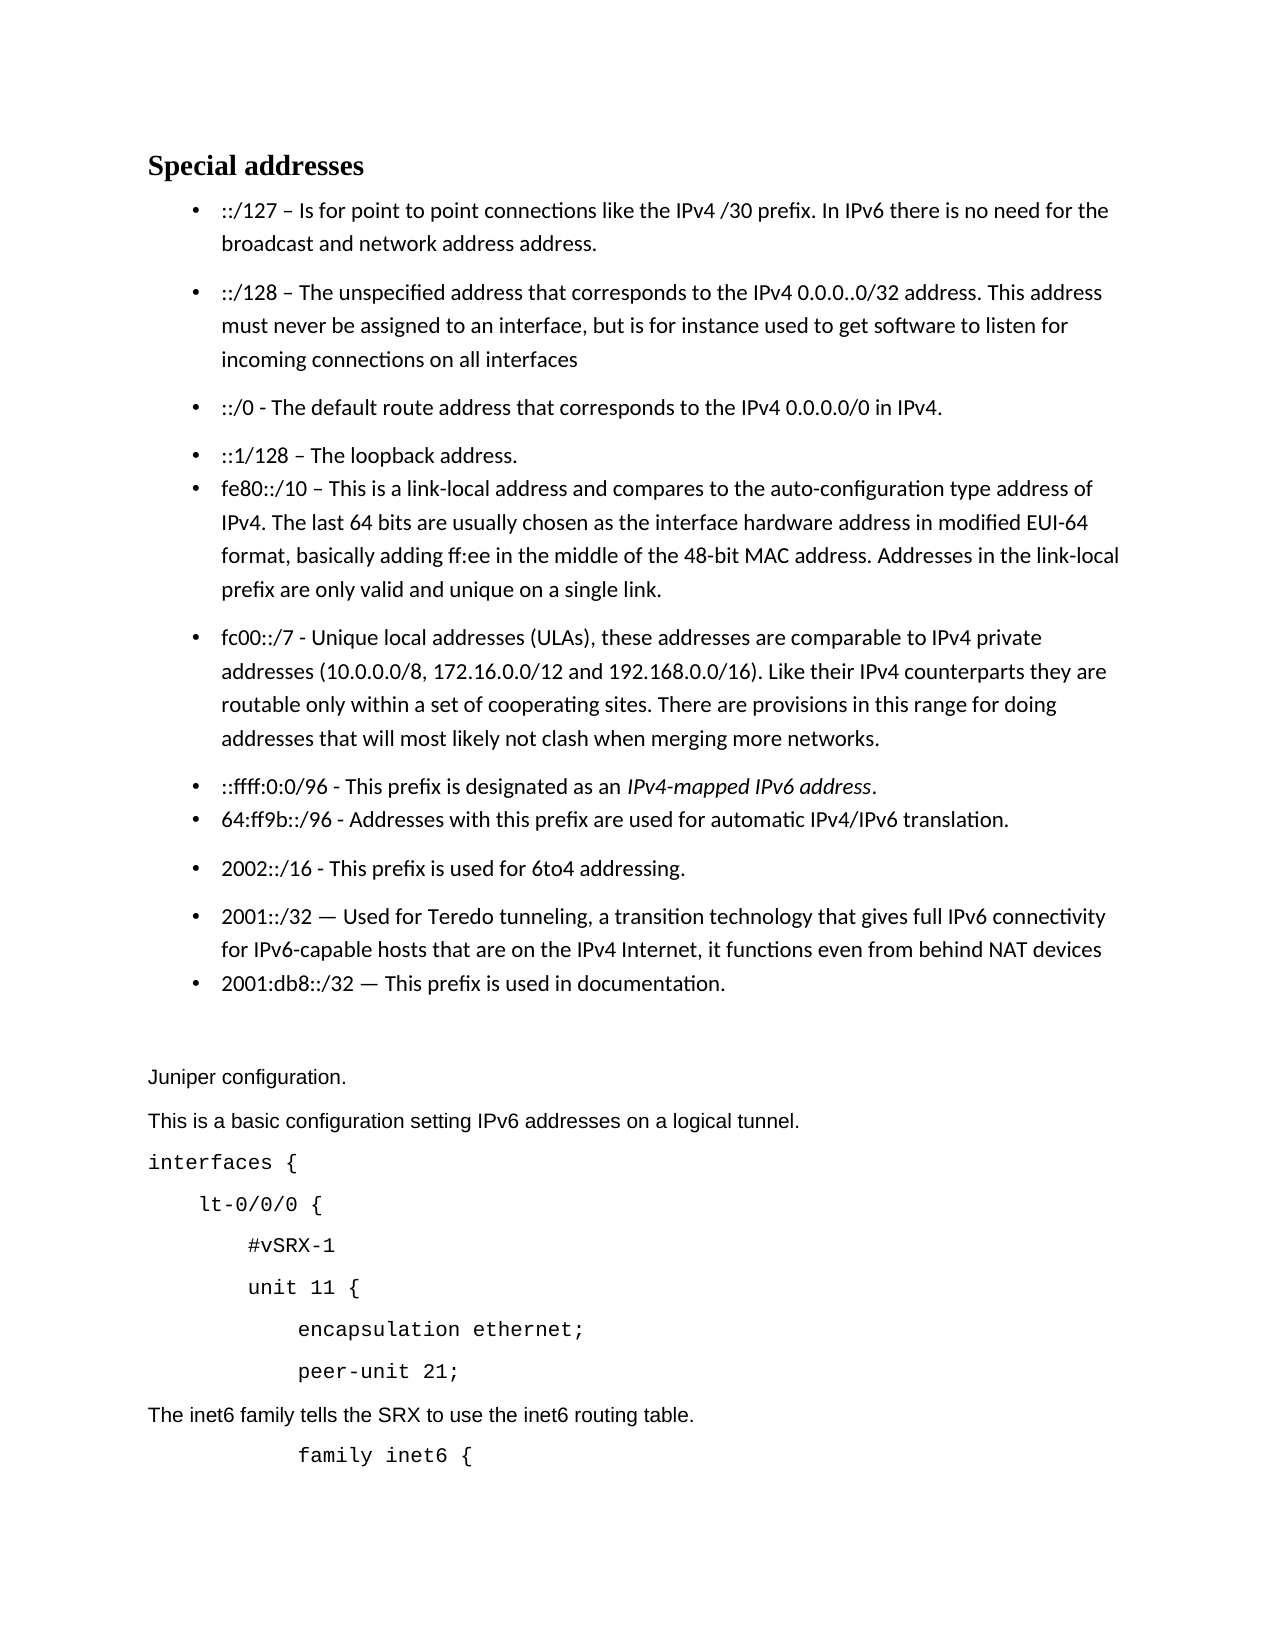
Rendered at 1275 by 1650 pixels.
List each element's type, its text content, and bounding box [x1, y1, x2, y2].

text peer-unit 21; [148, 1361, 1127, 1385]
text family inet6 { [148, 1445, 1127, 1469]
subtitle Special addresses [148, 148, 1127, 181]
text Juniper configuration. [148, 1065, 1127, 1089]
text unit 11 { [148, 1277, 1127, 1301]
list ::/128 – The unspecified address that corresponds to the IPv4 0.0.0..0/32 address. This address must never be assigned to an interface, but is for instance used to get software to listen for incoming connections on all interfaces [192, 278, 1127, 373]
list 2002::/16 - This prefix is used for 6to4 addressing. [192, 854, 1127, 882]
list ::ffff:0:0/96 - This prefix is designated as an IPv4-mapped IPv6 address. [192, 772, 1127, 800]
text encapsulation ethernet; [148, 1319, 1127, 1343]
list 2001:db8::/32 — This prefix is used in documentation. [192, 969, 1127, 997]
text interfaces { [148, 1152, 1127, 1175]
list 64:ff9b::/96 - Addresses with this prefix are used for automatic IPv4/IPv6 translation. [192, 806, 1127, 833]
list 2001::/32 — Used for Teredo tunneling, a transition technology that gives full IPv6 connectivity for IPv6-capable hosts that are on the IPv4 Internet, it functions even from behind NAT devices [192, 902, 1127, 963]
list ::/0 - The default route address that corresponds to the IPv4 0.0.0.0/0 in IPv4. [192, 393, 1127, 421]
text #vSRX-1 [148, 1236, 1127, 1259]
text lt-0/0/0 { [148, 1194, 1127, 1217]
text This is a basic configuration setting IPv6 addresses on a logical tunnel. [148, 1108, 1127, 1132]
list fc00::/7 - Unique local addresses (ULAs), these addresses are comparable to IPv4 private addresses (10.0.0.0/8, 172.16.0.0/12 and 192.168.0.0/16). Like their IPv4 counterparts they are routable only within a set of cooperating sites. There are provisions in this range for doing addresses that will most likely not clash when merging more networks. [192, 623, 1127, 752]
list ::1/128 – The loopback address. [192, 441, 1127, 469]
list ::/127 – Is for point to point connections like the IPv4 /30 prefix. In IPv6 there is no need for the broadcast and network address address. [192, 196, 1127, 257]
text The inet6 family tells the SRX to use the inet6 routing table. [148, 1403, 1127, 1427]
list fe80::/10 – This is a link-local address and compares to the auto-configuration type address of IPv4. The last 64 bits are usually chosen as the interface hardware address in modified EUI-64 format, basically adding ff:ee in the middle of the 48-bit MAC address. Addresses in the link-local prefix are only valid and unique on a single link. [192, 474, 1127, 603]
